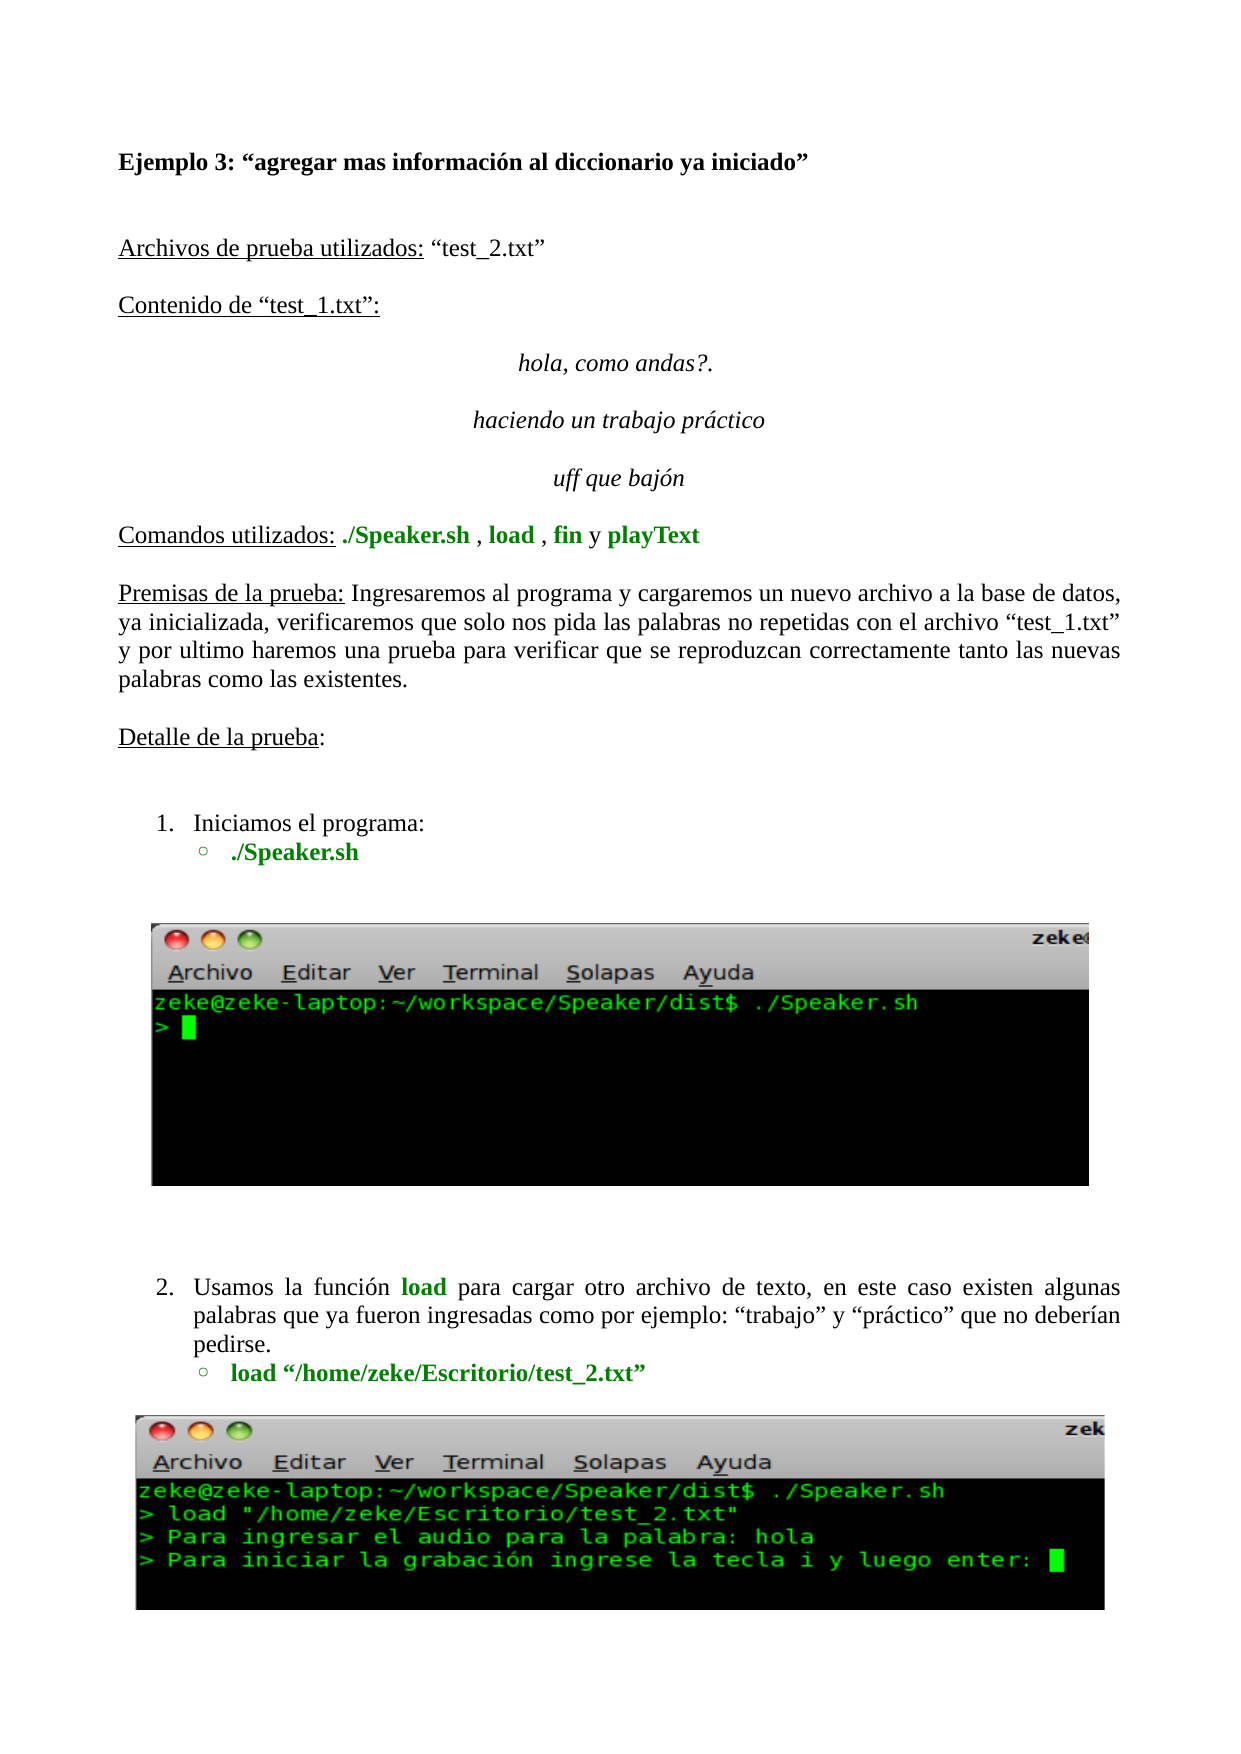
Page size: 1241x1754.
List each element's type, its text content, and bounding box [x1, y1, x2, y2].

text Comandos utilizados: ./Speaker.sh , load , fin y playText [118, 521, 1122, 549]
text Detalle de la prueba: [118, 722, 1122, 751]
list ./Speaker.sh [193, 837, 1122, 866]
text Archivos de prueba utilizados: “test_2.txt” [118, 233, 1122, 262]
text haciendo un trabajo práctico [118, 406, 1122, 434]
list Iniciamos el programa: [156, 808, 1122, 837]
text Premisas de la prueba: Ingresaremos al programa y cargaremos un nuevo archivo a la base de datos, ya inicializada, verificaremos que solo nos pida las palabras no repetidas con el archivo “test_1.txt” y por ultimo haremos una prueba para verificar que se reproduzcan correctamente tanto las nuevas palabras como las existentes. [118, 578, 1122, 693]
list Usamos la función load para cargar otro archivo de texto, en este caso existen algunas palabras que ya fueron ingresadas como por ejemplo: “trabajo” y “práctico” que no deberían pedirse. [156, 1272, 1122, 1358]
text uff que bajón [118, 463, 1122, 492]
picture [151, 923, 1089, 1186]
list load “/home/zeke/Escritorio/test_2.txt” [193, 1358, 1122, 1387]
picture [135, 1415, 1105, 1610]
text Contenido de “test_1.txt”: [118, 291, 1122, 319]
text Ejemplo 3: “agregar mas información al diccionario ya iniciado” [118, 147, 1122, 176]
text hola, como andas?. [118, 348, 1122, 377]
